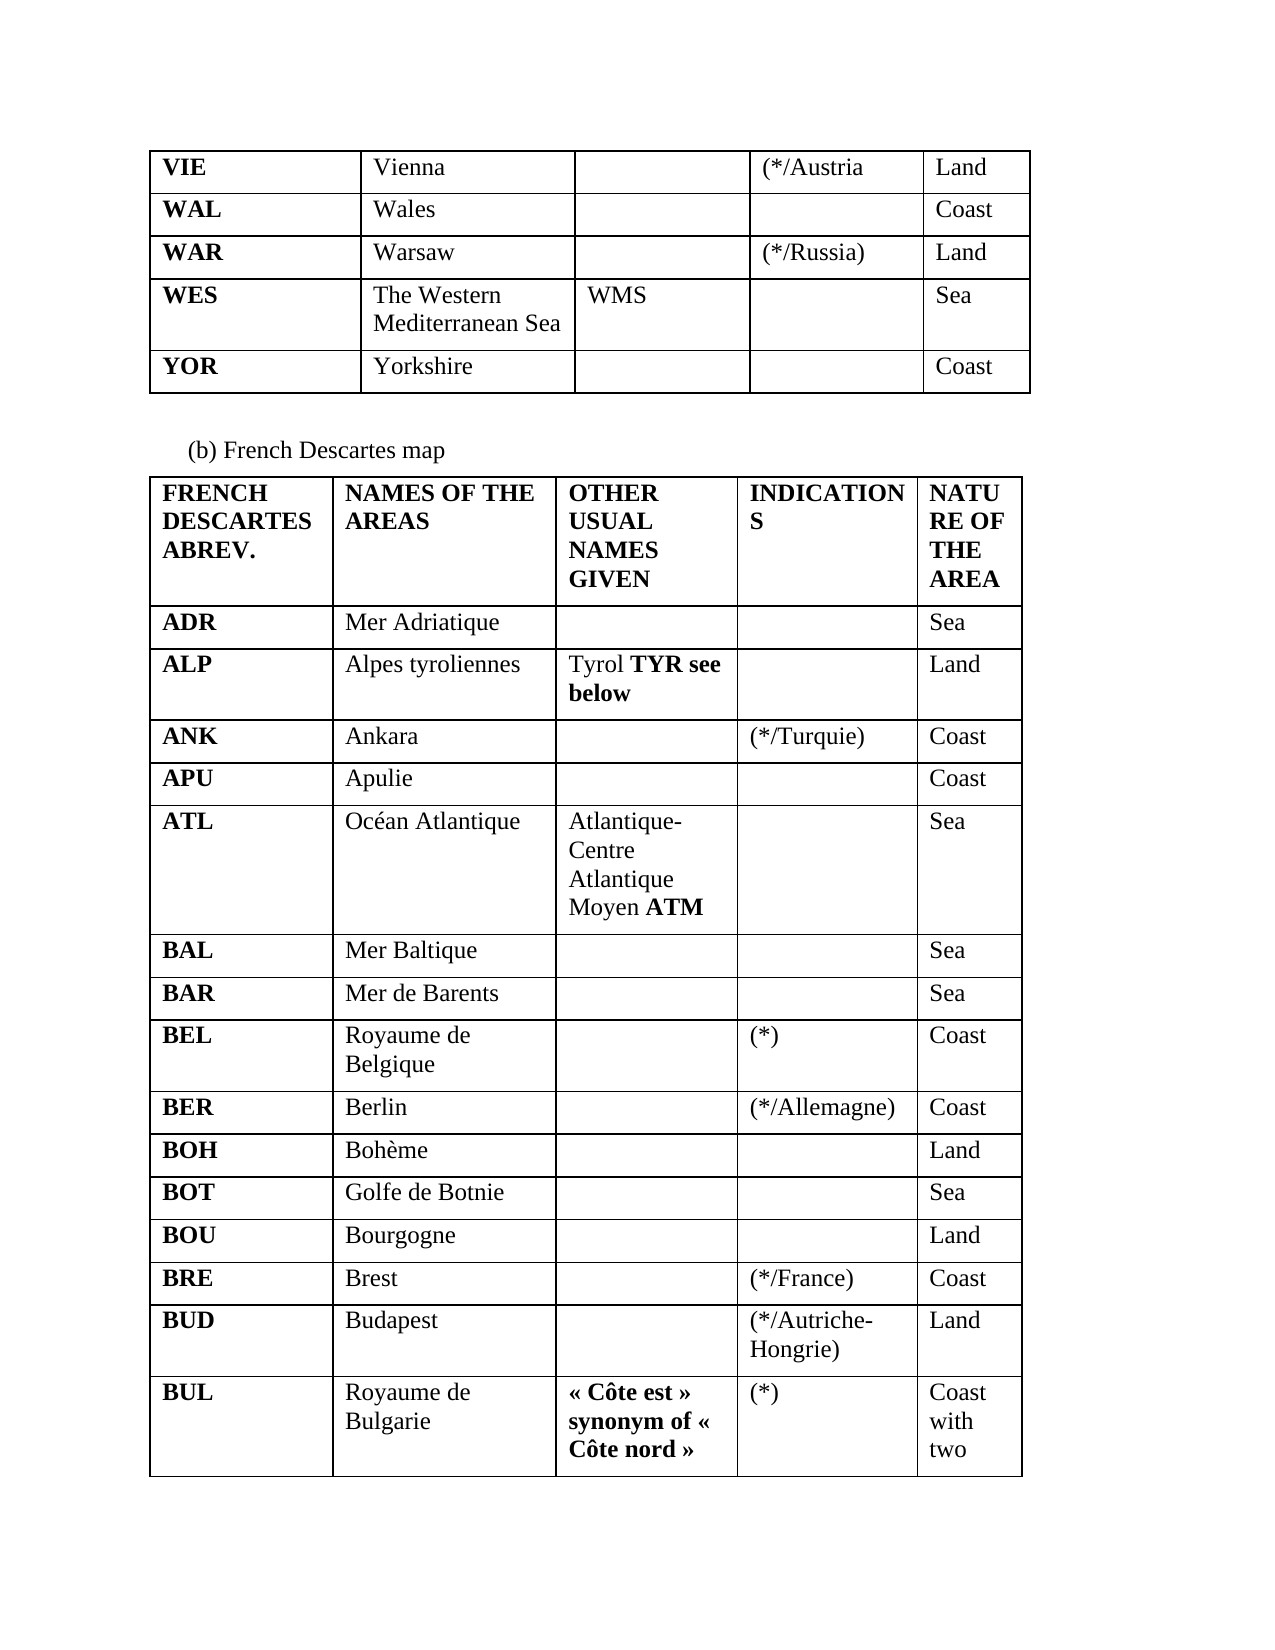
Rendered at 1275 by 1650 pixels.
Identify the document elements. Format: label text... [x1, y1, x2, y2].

table_cell Brest [334, 1263, 555, 1304]
table_header OTHER USUAL NAMES GIVEN [557, 478, 737, 605]
table_cell [738, 1135, 917, 1176]
table_cell Apulie [334, 764, 555, 805]
table_cell WAR [151, 237, 360, 278]
table_cell [557, 764, 737, 805]
table_cell Mer Adriatique [334, 607, 555, 648]
table_cell BEL [151, 1021, 332, 1091]
table_cell [557, 1021, 737, 1091]
table_cell [557, 1263, 737, 1304]
table_cell Vienna [362, 152, 574, 193]
table_cell (*/Turquie) [738, 721, 917, 762]
table_cell [751, 280, 923, 349]
table_cell ADR [151, 607, 332, 648]
table_cell Land [924, 237, 1029, 278]
table_cell BOU [151, 1220, 332, 1261]
table_cell The Western Mediterranean Sea [362, 280, 574, 349]
table_cell Tyrol TYR see below [557, 650, 737, 719]
table_cell VIE [151, 152, 360, 193]
table_cell (*/Russia) [751, 237, 923, 278]
table_cell Mer Baltique [334, 935, 555, 976]
table_cell [576, 194, 749, 235]
table_cell ATL [151, 806, 332, 934]
table_cell Sea [918, 978, 1021, 1019]
table_cell Coast [918, 1092, 1021, 1133]
table_cell [738, 1220, 917, 1261]
table_cell Coast [918, 1021, 1021, 1091]
table_cell [557, 1220, 737, 1261]
table_cell [576, 152, 749, 193]
table_cell ALP [151, 650, 332, 719]
table_cell [751, 351, 923, 392]
table_cell Berlin [334, 1092, 555, 1133]
table_cell Alpes tyroliennes [334, 650, 555, 719]
table_cell BAR [151, 978, 332, 1019]
table_cell [738, 978, 917, 1019]
table_cell [557, 607, 737, 648]
table_cell WES [151, 280, 360, 349]
table_cell (*/Allemagne) [738, 1092, 917, 1133]
table_cell « Côte est » synonym of « Côte nord » [557, 1377, 737, 1476]
table_cell Ankara [334, 721, 555, 762]
table_cell Sea [918, 607, 1021, 648]
table_cell [738, 607, 917, 648]
table_cell BOT [151, 1178, 332, 1219]
table_cell YOR [151, 351, 360, 392]
table_cell Yorkshire [362, 351, 574, 392]
table_cell [557, 721, 737, 762]
table_cell Land [918, 1306, 1021, 1376]
table_cell Sea [918, 806, 1021, 934]
table_cell Land [918, 1220, 1021, 1261]
table_cell [751, 194, 923, 235]
table_cell Sea [924, 280, 1029, 349]
table_cell ANK [151, 721, 332, 762]
table_cell (*/France) [738, 1263, 917, 1304]
table_cell (*/Autriche-Hongrie) [738, 1306, 917, 1376]
table_cell [557, 1135, 737, 1176]
table_cell [557, 1306, 737, 1376]
table_cell [557, 978, 737, 1019]
table_cell Land [918, 1135, 1021, 1176]
table_cell [738, 764, 917, 805]
table_cell Coast [918, 764, 1021, 805]
table_cell Océan Atlantique [334, 806, 555, 934]
table_cell Bohème [334, 1135, 555, 1176]
table_header NAMES OF THE AREAS [334, 478, 555, 605]
table_cell [557, 1178, 737, 1219]
table_cell Atlantique-Centre Atlantique Moyen ATM [557, 806, 737, 934]
table_header INDICATIONS [738, 478, 917, 605]
table_cell Coast [918, 721, 1021, 762]
table_cell Warsaw [362, 237, 574, 278]
table_cell Coast with two [918, 1377, 1021, 1476]
table_cell Sea [918, 935, 1021, 976]
table_cell Land [918, 650, 1021, 719]
text (b) French Descartes map [188, 435, 1125, 464]
table_cell [738, 1178, 917, 1219]
table_cell BUD [151, 1306, 332, 1376]
table_cell Wales [362, 194, 574, 235]
table_cell [576, 237, 749, 278]
table_cell WMS [576, 280, 749, 349]
table_cell Coast [924, 351, 1029, 392]
table_cell Golfe de Botnie [334, 1178, 555, 1219]
table_cell Royaume de Bulgarie [334, 1377, 555, 1476]
table_cell BUL [151, 1377, 332, 1476]
table_header FRENCH DESCARTES ABREV. [151, 478, 332, 605]
table_cell [576, 351, 749, 392]
table_cell Mer de Barents [334, 978, 555, 1019]
table_cell BER [151, 1092, 332, 1133]
table_cell APU [151, 764, 332, 805]
table_cell [738, 935, 917, 976]
table_cell BRE [151, 1263, 332, 1304]
table_cell (*) [738, 1021, 917, 1091]
table_cell (*) [738, 1377, 917, 1476]
table_cell [738, 806, 917, 934]
table_cell Budapest [334, 1306, 555, 1376]
table_header NATURE OF THE AREA [918, 478, 1021, 605]
table_cell BOH [151, 1135, 332, 1176]
table_cell Coast [918, 1263, 1021, 1304]
table_cell WAL [151, 194, 360, 235]
table_cell [557, 935, 737, 976]
table_cell Royaume de Belgique [334, 1021, 555, 1091]
table_cell BAL [151, 935, 332, 976]
table_cell (*/Austria [751, 152, 923, 193]
table_cell Land [924, 152, 1029, 193]
table_cell Coast [924, 194, 1029, 235]
table_cell Bourgogne [334, 1220, 555, 1261]
table_cell [738, 650, 917, 719]
table_cell [557, 1092, 737, 1133]
table_cell Sea [918, 1178, 1021, 1219]
